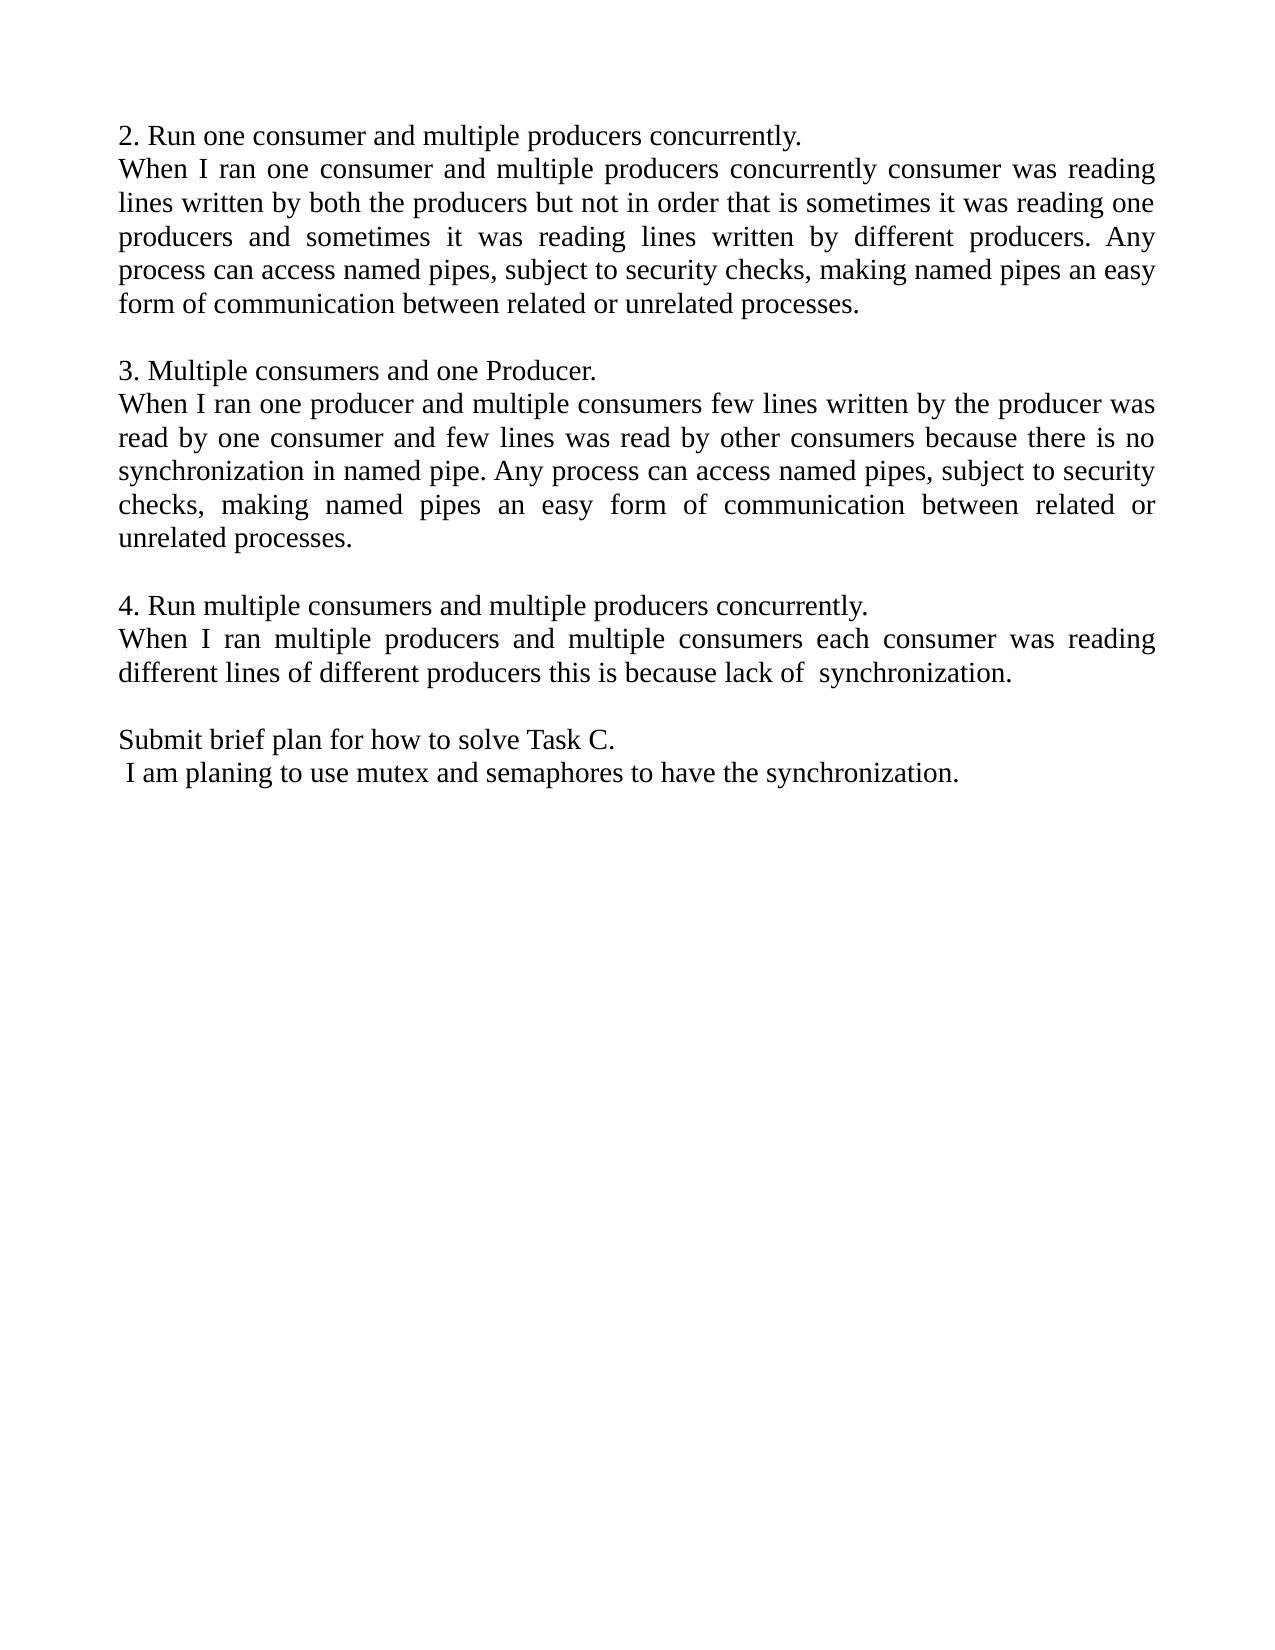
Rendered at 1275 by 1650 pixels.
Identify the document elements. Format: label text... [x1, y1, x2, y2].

text Submit brief plan for how to solve Task C. [118, 722, 1157, 755]
text 2. Run one consumer and multiple producers concurrently. [118, 118, 1157, 152]
text When I ran one producer and multiple consumers few lines written by the producer was read by one consumer and few lines was read by other consumers because there is no synchronization in named pipe. Any process can access named pipes, subject to security checks, making named pipes an easy form of communication between related or unrelated processes. [118, 386, 1157, 554]
text When I ran multiple producers and multiple consumers each consumer was reading different lines of different producers this is because lack of synchronization. [118, 621, 1157, 688]
text When I ran one consumer and multiple producers concurrently consumer was reading lines written by both the producers but not in order that is sometimes it was reading one producers and sometimes it was reading lines written by different producers. Any process can access named pipes, subject to security checks, making named pipes an easy form of communication between related or unrelated processes. [118, 152, 1157, 319]
text 3. Multiple consumers and one Producer. [118, 353, 1157, 386]
text I am planing to use mutex and semaphores to have the synchronization. [118, 755, 1157, 789]
text 4. Run multiple consumers and multiple producers concurrently. [118, 588, 1157, 621]
